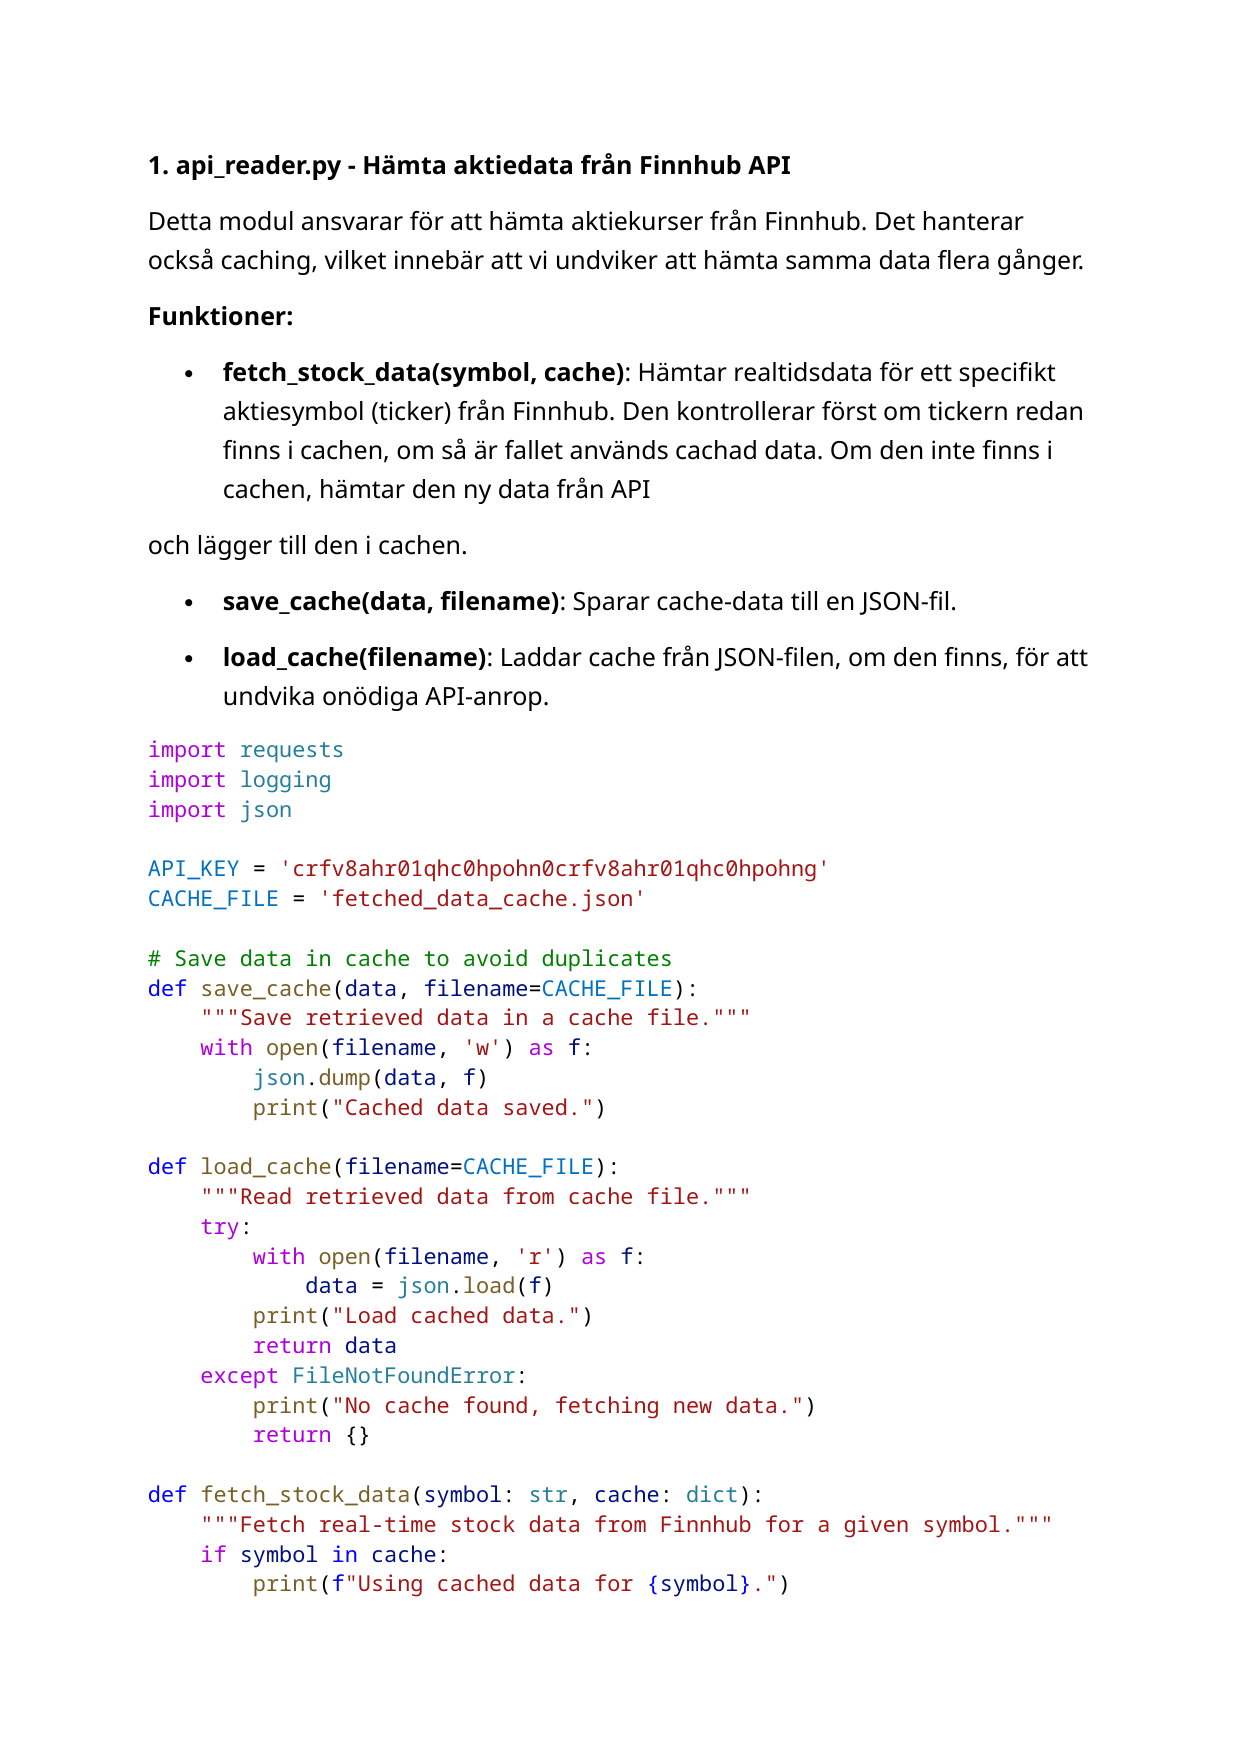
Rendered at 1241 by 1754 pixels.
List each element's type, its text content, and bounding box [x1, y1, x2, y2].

text def fetch_stock_data(symbol: str, cache: dict): [148, 1479, 1093, 1509]
text if symbol in cache: [148, 1539, 1093, 1568]
text return {} [148, 1419, 1093, 1449]
text return data [148, 1330, 1093, 1360]
text except FileNotFoundError: [148, 1360, 1093, 1390]
text print("No cache found, fetching new data.") [148, 1390, 1093, 1419]
text Detta modul ansvarar för att hämta aktiekurser från Finnhub. Det hanterar också caching, vilket innebär att vi undviker att hämta samma data flera gånger. [148, 203, 1093, 277]
text import requests [148, 734, 1093, 764]
text import json [148, 794, 1093, 824]
text """Read retrieved data from cache file.""" [148, 1181, 1093, 1211]
text try: [148, 1211, 1093, 1241]
text API_KEY = 'crfv8ahr01qhc0hpohn0crfv8ahr01qhc0hpohng' [148, 853, 1093, 883]
text # Save data in cache to avoid duplicates [148, 943, 1093, 973]
text print("Load cached data.") [148, 1300, 1093, 1330]
text Funktioner: [148, 298, 1093, 332]
text 1. api_reader.py - Hämta aktiedata från Finnhub API [148, 148, 1093, 182]
text och lägger till den i cachen. [148, 528, 1093, 562]
list fetch_stock_data(symbol, cache): Hämtar realtidsdata för ett specifikt aktiesymbol (ticker) från Finnhub. Den kontrollerar först om tickern redan finns i cachen, om så är fallet används cachad data. Om den inte finns i cachen, hämtar den ny data från API [185, 354, 1093, 506]
text json.dump(data, f) [148, 1062, 1093, 1092]
text def save_cache(data, filename=CACHE_FILE): [148, 973, 1093, 1002]
list load_cache(filename): Laddar cache från JSON-filen, om den finns, för att undvika onödiga API-anrop. [185, 639, 1093, 712]
text with open(filename, 'w') as f: [148, 1032, 1093, 1062]
text """Fetch real-time stock data from Finnhub for a given symbol.""" [148, 1509, 1093, 1539]
text print("Cached data saved.") [148, 1092, 1093, 1122]
text """Save retrieved data in a cache file.""" [148, 1002, 1093, 1032]
text import logging [148, 764, 1093, 794]
text with open(filename, 'r') as f: [148, 1241, 1093, 1271]
list save_cache(data, filename): Sparar cache-data till en JSON-fil. [185, 583, 1093, 617]
text def load_cache(filename=CACHE_FILE): [148, 1151, 1093, 1181]
text print(f"Using cached data for {symbol}.") [148, 1568, 1093, 1598]
text CACHE_FILE = 'fetched_data_cache.json' [148, 883, 1093, 913]
text data = json.load(f) [148, 1271, 1093, 1300]
